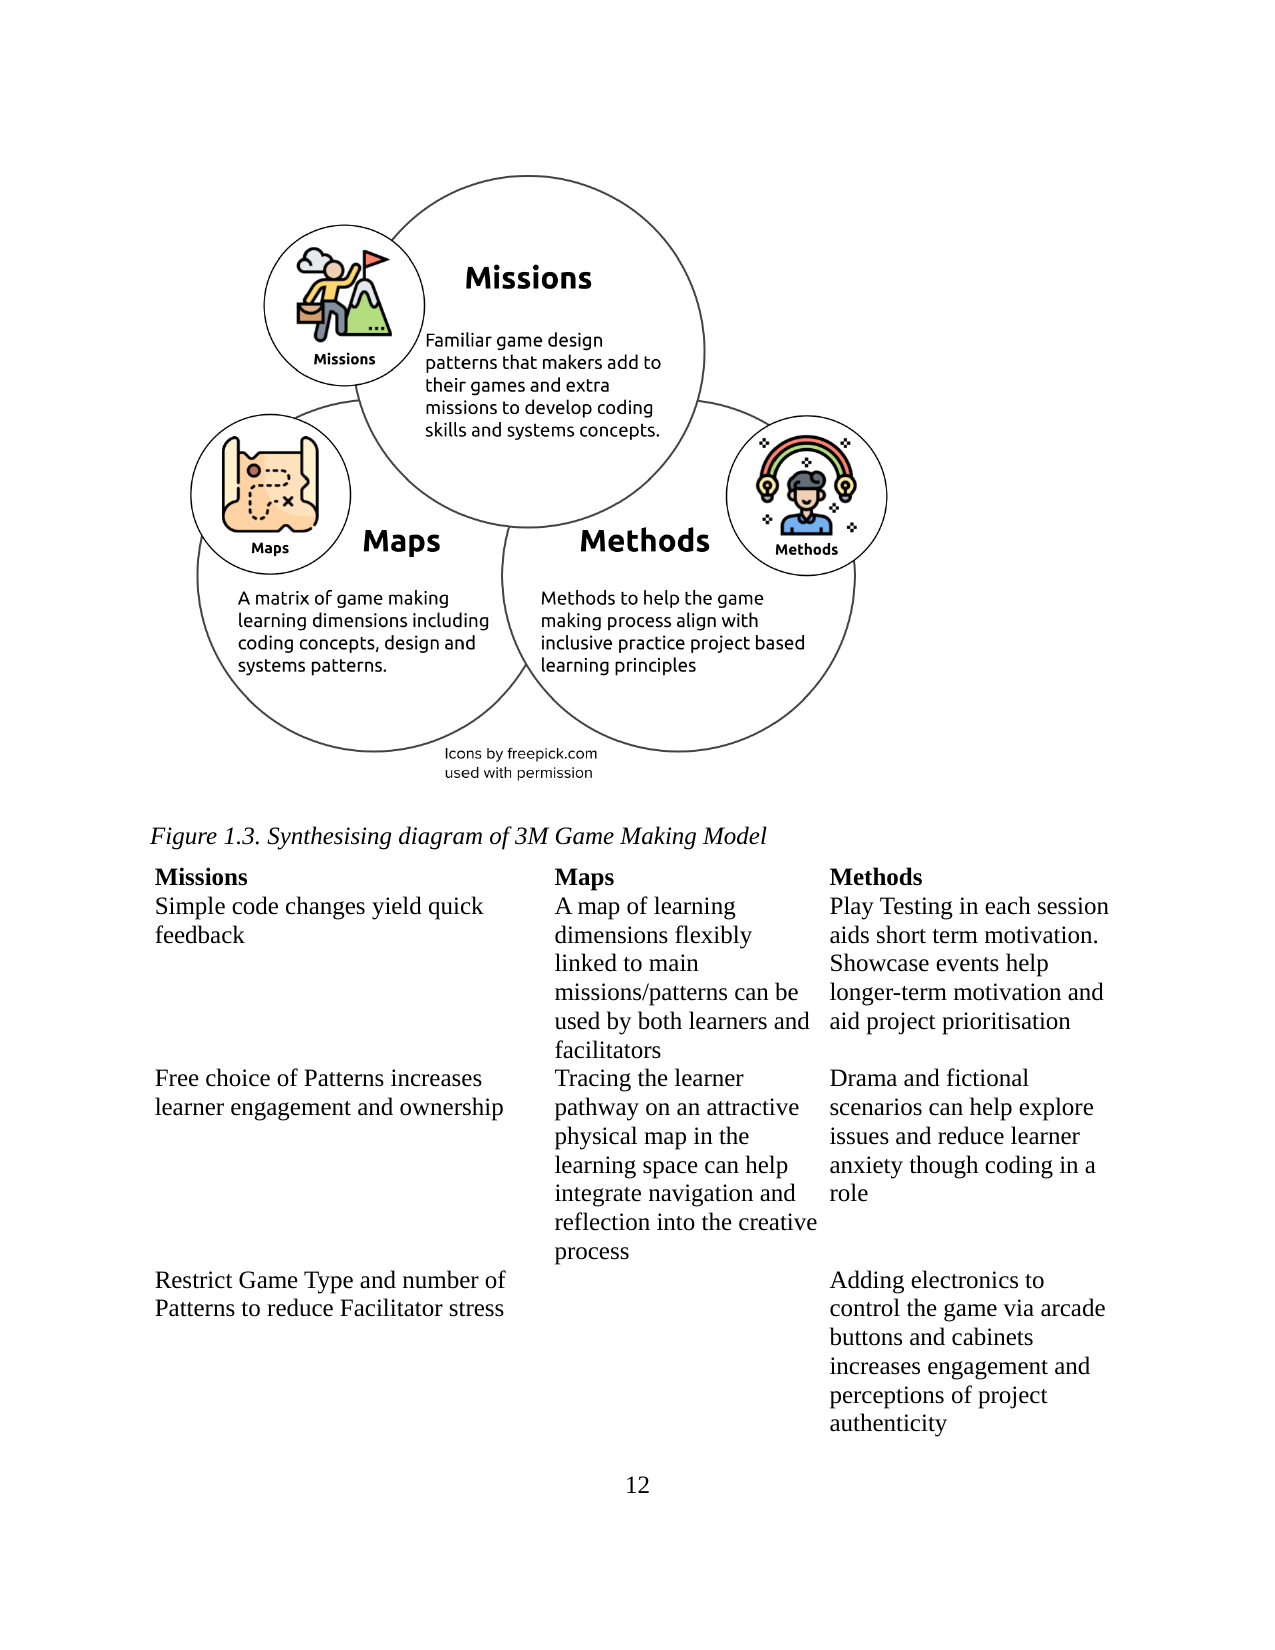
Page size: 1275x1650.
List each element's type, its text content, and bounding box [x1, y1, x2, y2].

table_cell Adding electronics to control the game via arcade buttons and cabinets increases engagement and perceptions of project authenticity [825, 1265, 1125, 1437]
picture [150, 150, 930, 809]
table_cell [550, 1265, 825, 1437]
table_cell Simple code changes yield quick feedback [150, 891, 550, 1063]
text Figure 1.3. Synthesising diagram of 3M Game Making Model [150, 821, 1125, 850]
table_header Maps [550, 862, 825, 891]
table_header Methods [825, 862, 1125, 891]
table_cell Restrict Game Type and number of Patterns to reduce Facilitator stress [150, 1265, 550, 1437]
table_cell Play Testing in each session aids short term motivation. Showcase events help longer-term motivation and aid project prioritisation [825, 891, 1125, 1063]
table_cell Tracing the learner pathway on an attractive physical map in the learning space can help integrate navigation and reflection into the creative process [550, 1064, 825, 1265]
table_cell Free choice of Patterns increases learner engagement and ownership [150, 1064, 550, 1265]
table_cell Drama and fictional scenarios can help explore issues and reduce learner anxiety though coding in a role [825, 1064, 1125, 1265]
table_header Missions [150, 862, 550, 891]
table_cell A map of learning dimensions flexibly linked to main missions/patterns can be used by both learners and facilitators [550, 891, 825, 1063]
